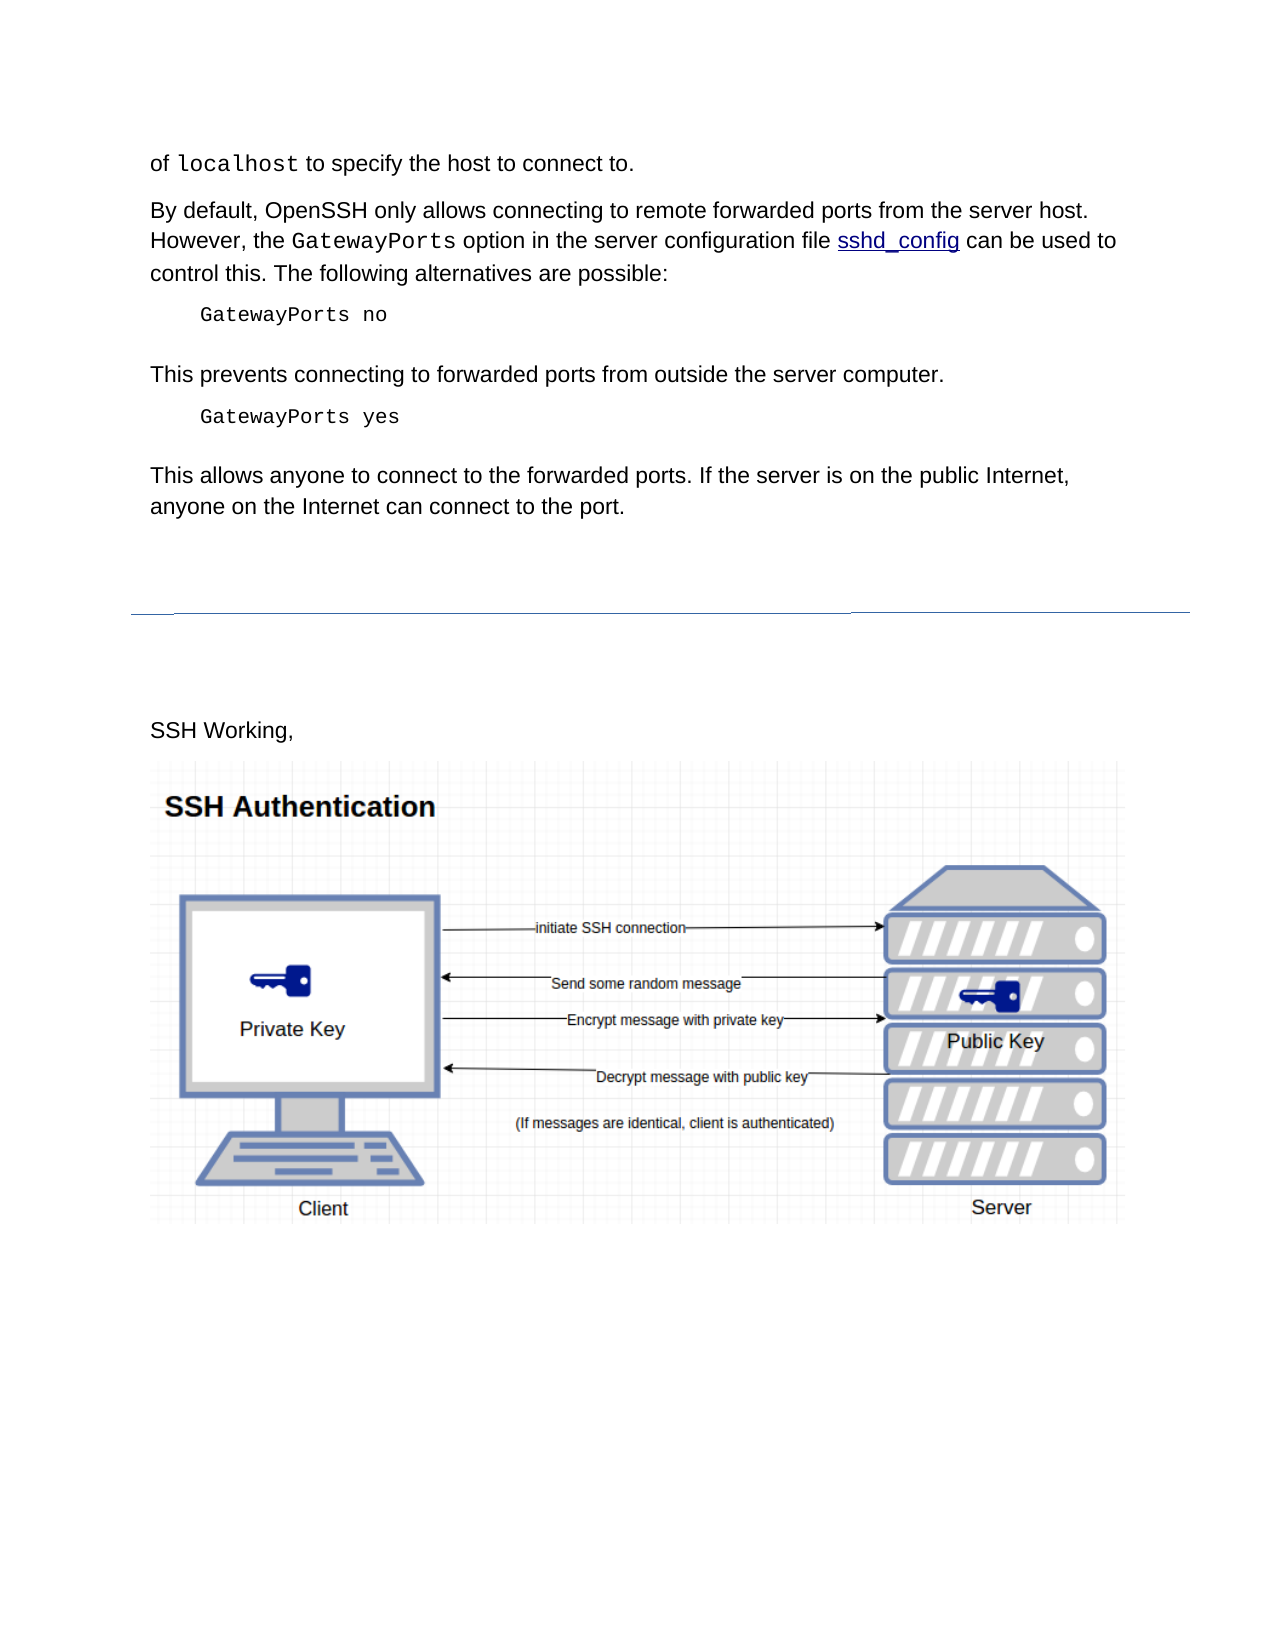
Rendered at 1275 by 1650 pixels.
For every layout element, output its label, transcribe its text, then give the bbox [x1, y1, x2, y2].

text This prevents connecting to forwarded ports from outside the server computer. [150, 361, 1125, 387]
text of localhost to specify the host to connect to. [150, 150, 1125, 178]
text GatewayPorts yes [150, 406, 1125, 429]
text By default, OpenSSH only allows connecting to remote forwarded ports from the server host. However, the GatewayPorts option in the server configuration file sshd_config can be used to control this. The following alternatives are possible: [150, 197, 1125, 286]
text GatewayPorts no [150, 304, 1125, 328]
text SSH Working, [150, 717, 1125, 743]
text This allows anyone to connect to the forwarded ports. If the server is on the public Internet, anyone on the Internet can connect to the port. [150, 462, 1125, 519]
picture [150, 761, 1125, 1224]
